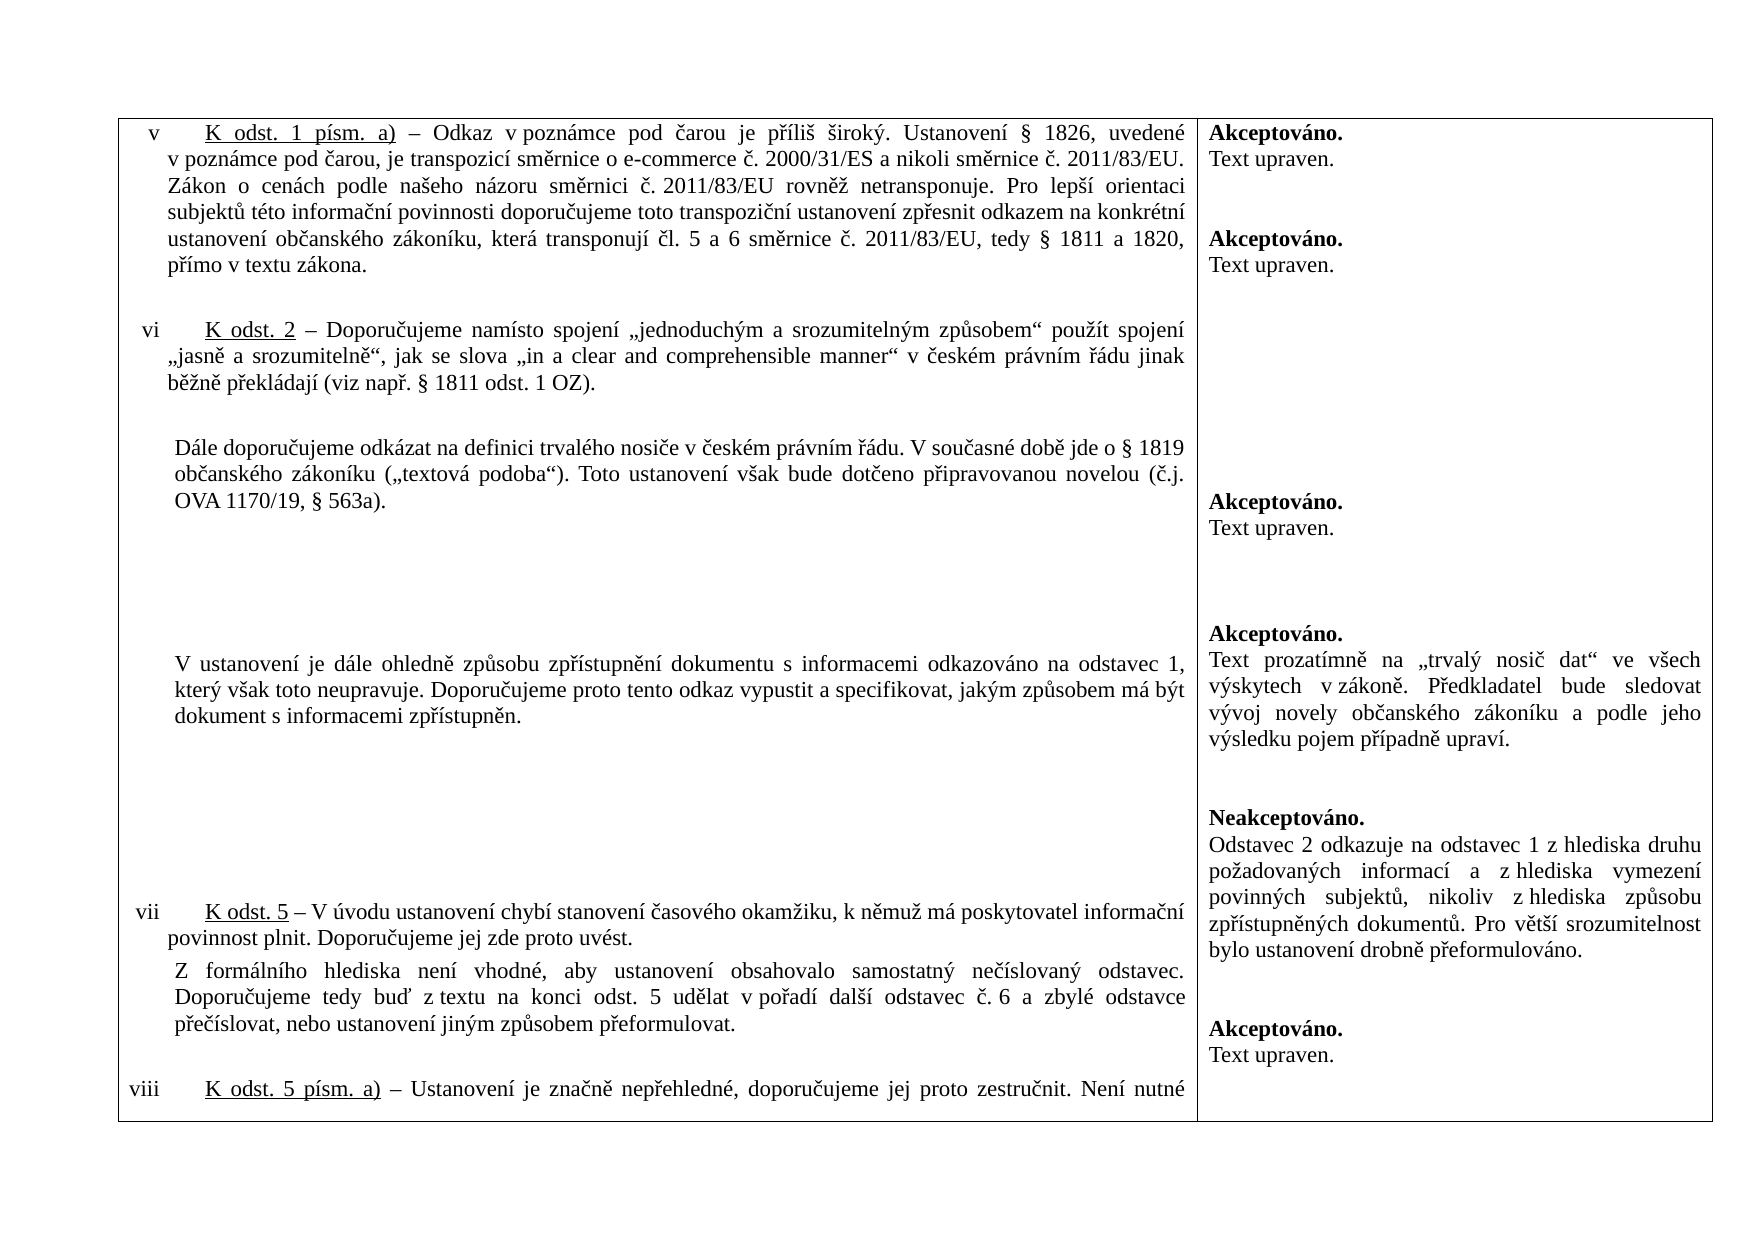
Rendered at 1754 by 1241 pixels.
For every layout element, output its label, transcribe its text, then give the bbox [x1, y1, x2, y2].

table_cell Akceptováno. Text upraven. Akceptováno. Text upraven. Akceptováno. Text upraven. Akceptováno. Text prozatímně na „trvalý nosič dat“ ve všech výskytech v zákoně. Předkladatel bude sledovat vývoj novely občanského zákoníku a podle jeho výsledku pojem případně upraví. Neakceptováno. Odstavec 2 odkazuje na odstavec 1 z hlediska druhu požadovaných informací a z hlediska vymezení povinných subjektů, nikoliv z hlediska způsobu zpřístupněných dokumentů. Pro větší srozumitelnost bylo ustanovení drobně přeformulováno. Akceptováno. Text upraven. [1198, 119, 1712, 1121]
table_cell K Čl. I bodu 194 – § 63 K ustanovení jako celku – Jednotlivé odstavce se obsahově týkají různých oblastí. Některé se vztahují na poskytování informací před uzavřením smlouvy, další upravují shrnutí smlouvy a jiné se vztahují k právům a povinnostem za trvání závazku, což může být složité pro orientaci v předpisu. Pro lepší přehlednost bychom tak doporučovali navrhovaný § 63 rozdělit, a to například na „předsmluvní informace“ (odst. 1 až 3 a 6), „poskytnutí smlouvy spotřebiteli“ (odst. 5), „sledování a kontrolu využívání služeb“ (odst. 7 a 8), samostatné ustanovení s obsahem odst. 4, „smlouvy uzavírané distančním způsobem“ (odst. 11), „pravomoc Úřadu“ (odst. 9) a „zakázaná ujednání“ (odst. 10). K poznámkám pod čarou – Dle čl. 57 odst. 5 Legislativních pravidel vlády nahrazuje-li se ustanovení právního předpisu obsahující odkaz na poznámku pod čarou jiným textem, který již odkaz na tuto poznámku neobsahuje, a poznámka pod čarou se má zrušit, uvede se její zrušení samostatně v závěru příslušného bodu novely. Doporučujeme tedy zrušit poznámky pod čarou č. 62 a 63 zjevně odkazující na starý občanský zákoník v souladu s předchozí větou. K nadpisu – Zvolené slovní spojení není z jazykového hlediska příliš vhodné. Doporučujeme proto zvolit nějaké lépe znějící spojení, například „Poskytování informací“ nebo „Informační povinnosti“. K odst. 1 – V návětí doporučujeme vypustit slovo „následující“ a dvojtečku. K odst. 1 písm. a) – Odkaz v poznámce pod čarou je příliš široký. Ustanovení § 1826, uvedené v poznámce pod čarou, je transpozicí směrnice o e-commerce č. 2000/31/ES a nikoli směrnice č. 2011/83/EU. Zákon o cenách podle našeho názoru směrnici č. 2011/83/EU rovněž netransponuje. Pro lepší orientaci subjektů této informační povinnosti doporučujeme toto transpoziční ustanovení zpřesnit odkazem na konkrétní ustanovení občanského zákoníku, která transponují čl. 5 a 6 směrnice č. 2011/83/EU, tedy § 1811 a 1820, přímo v textu zákona. K odst. 2 – Doporučujeme namísto spojení „jednoduchým a srozumitelným způsobem“ použít spojení „jasně a srozumitelně“, jak se slova „in a clear and comprehensible manner“ v českém právním řádu jinak běžně překládají (viz např. § 1811 odst. 1 OZ). Dále doporučujeme odkázat na definici trvalého nosiče v českém právním řádu. V současné době jde o § 1819 občanského zákoníku („textová podoba“). Toto ustanovení však bude dotčeno připravovanou novelou (č.j. OVA 1170/19, § 563a). V ustanovení je dále ohledně způsobu zpřístupnění dokumentu s informacemi odkazováno na odstavec 1, který však toto neupravuje. Doporučujeme proto tento odkaz vypustit a specifikovat, jakým způsobem má být dokument s informacemi zpřístupněn. K odst. 5 – V úvodu ustanovení chybí stanovení časového okamžiku, k němuž má poskytovatel informační povinnost plnit. Doporučujeme jej zde proto uvést. Z formálního hlediska není vhodné, aby ustanovení obsahovalo samostatný nečíslovaný odstavec. Doporučujeme tedy buď z textu na konci odst. 5 udělat v pořadí další odstavec č. 6 a zbylé odstavce přečíslovat, nebo ustanovení jiným způsobem přeformulovat. K odst. 5 písm. a) – Ustanovení je značně nepřehledné, doporučujeme jej proto zestručnit. Není nutné rozlišovat mezi poskytovatelem, který je fyzickou osobou, a poskytovatelem, který je právnickou osobou. Jménem se rozumí i název právnické osoby (§ 132 odst. 1 OZ). Rovněž pojem „sídlo“ lze použít i ve vztahu k fyzické osobě podnikající (§ 429 OZ). Informace o osobách oprávněných jednat za právnickou osobu je podle našeho názoru nadbytečná a může být vypuštěna. Doplnit naopak doporučujeme „kontaktní údaj“, kterým může být například emailová adresa nebo telefonní číslo. Slovo „reklamace“ pak doporučujeme nahradit slovem „stížnost“, které má širší obsah. K odst. 5 písm. d) – Slova „smluv uzavíraných na dálku“ doporučujeme nahradit slovy „smluv uzavíraných distančním způsobem“, jak je označuje občanský zákoník (oddíl 2 – § 1820 až 1851). Případně je možné toto upřesnění z textu vypustit, neboť samo o sobě nemá normativní povahu (pravidlo se na tyto smlouvy bude vztahovat i bez výslovné zmínky). K poslední větě - Souhlas spotřebitele má být dle Kodexu podmínkou účinnosti smlouvy, nikoli její platnosti (the contract shall become effective…). Doporučujeme tedy slova „vstupuje v platnost“ nahradit slovy „nabývá účinnosti“. Kodex dále požaduje pouze potvrzení souhlasu, umožňuje tedy potvrzení i jiným způsobem než výslovně. Vzhledem k úplné harmonizaci tedy není vhodné, aby byl požadován výslovný souhlas, proto doporučujeme slovo „výslovně“ vypustit. K odst. 6 – Považujeme za nevhodné činit údaje uvedené v bodech 1 a 3 nedílnou součástí smlouvy. Shodné pravidlo, které je obsaženo v čl. 102 odst. 4 Kodexu, obsahuje také čl. 6 odst. 5 směrnice č. 2011/83/EU o právech spotřebitelů. Nyní je toto ustanovení transponováno v § 1822 OZ a je předmětem již zmíněné připravované novely občanského zákoníku (č.j. OVA 1170/19). Upozorňujeme, že smyslem předmětného pravidla (že se určité náležitosti stávají nedílnou součástí smlouvy) je vtáhnout do obsahu budoucího závazku určité náležitosti, bez ohledu na to, zda si je strany ujednaly (tzv. implicitní obsah smlouvy). Cílem je, aby budoucí závazek vznikl s obsahem, který vyplývá z předsmluvních informací. I v případě, že tyto náležitosti ve smlouvě uvedeny nebudou, bude se jimi závazek řídit. Tato technika není vhodná v případě, kdy se naopak vyžaduje, aby určité náležitosti byly ve smlouvě výslovně uvedeny – typicky údaje o smluvních stranách, číslo uživatele apod. Takovéto údaje nejsou obsahem závazku (nevymezují práva a povinnosti stran), ale údaji identifikujícími smluvní strany (vymezující subjekty závazku). Navrhovaná úprava vede k výkladu, že bez výslovné dohody smluvních stran např. nemůže účastník změnit své příjmení nebo poskytovatel svého jednatele. Požadujeme tedy ustanovení rozdělit a dle výše uvedeného upravit samostatně údaje, které jsou nedílnou součástí smlouvy, a to bez ohledu na to zda jsou v ní výslovně uvedeny nebo ne, a údaje, jež jsou ve smlouvě výslovně uvedeny, ale nejsou její nedílnou součástí (tzn. je možné je měnit i jednostranně), protože nezakládají práva a povinnosti. Tato připomínka je zásadní. K odst. 9 – V odůvodnění navrhovatel uvádí, že pravomoc Úřadu změnit smluvní podmínky (smlouvu nebo zveřejněný návrh smlouvy) se má uplatnit zejména v případech, kdy nejsou dodrženy požadavky navrhovaného § 63 odst. 1, tj. v případě, kdy smlouva neobsahuje některou z povinných obsahových náležitostí. Upozorňujeme, že podle navrhovaného znění odstavce 6 jsou nedílnou součástí smlouvy informace uvedené v odstavcích 1 až 3 a 5. Tedy i v případě, že tyto informace nebudou v samotném textu smlouvy uvedeny, bude se jimi obsah závazku řídit. Smluvní ujednání, která by byla v rozporu se zákonem, pak budou neplatná. Obsah závazku lze zásadně měnit jen dohodou stran. Není proto zřejmé, jak by mohlo dojít k jednostranné změně závazku na základě rozhodnutí Úřadu v případě, že nebyla možnost takovéto změny předem ujednána (viz i § 1752 OZ). Výše uvedená pravomoc Úřadu by dávala smysl jen ve vztahu k obchodním podmínkám poskytovatele, kde by mohla dobře působit do budoucnosti. Požadujeme tedy rozlišovat mezi konkrétní smlouvou uzavřenou s uživatelem a obchodními podmínkami, které poskytovatel standardně využívá při svých obchodech. Pravomoc Úřadu měnit obsah závazku pak požadujeme buď zcela vypustit, nebo modifikovat tak, aby se vztahovala jen na obchodní podmínky a jen s účinky do budoucnosti. Tato připomínka je zásadní. K odst. 10 – Doporučujeme toto ustanovení zařadit do § 63b, kam lépe systematicky náleží. Dále dáváme na zvážení, zda toto ustanovení neformulovat tak, aby takové podmínky a postupy zakazovalo s tím, že se k takovým ujednáním nepřihlíží (obdobně jako § 1815 OZ). K odst. 11 – Upozorňujeme, že spotřebitel nemá právo odstoupit od smlouvy v případě změny závazku. Směrnice č. 2011/83/EU upravuje odlišným způsobem rovněž poskytování předsmluvních informací a běh lhůty pro odstoupení od smlouvy. Požadujeme proto vysvětlit vztah navrhované právní úpravy k odkazované právní úpravě obsažené v občanském zákoníku (§ 1824 až 1828), potažmo ke směrnici č. 2011/83/EU, jejíž transpozici předmětná ustanovení představují a která je v režimu maximální harmonizace. Tato připomínka je zásadní. Dále doporučujeme hovořit o listinné nebo elektronické „podobě“ (nikoli formě), neboť se jedná o jednotlivé podoby písemné formy. [119, 119, 1197, 1121]
